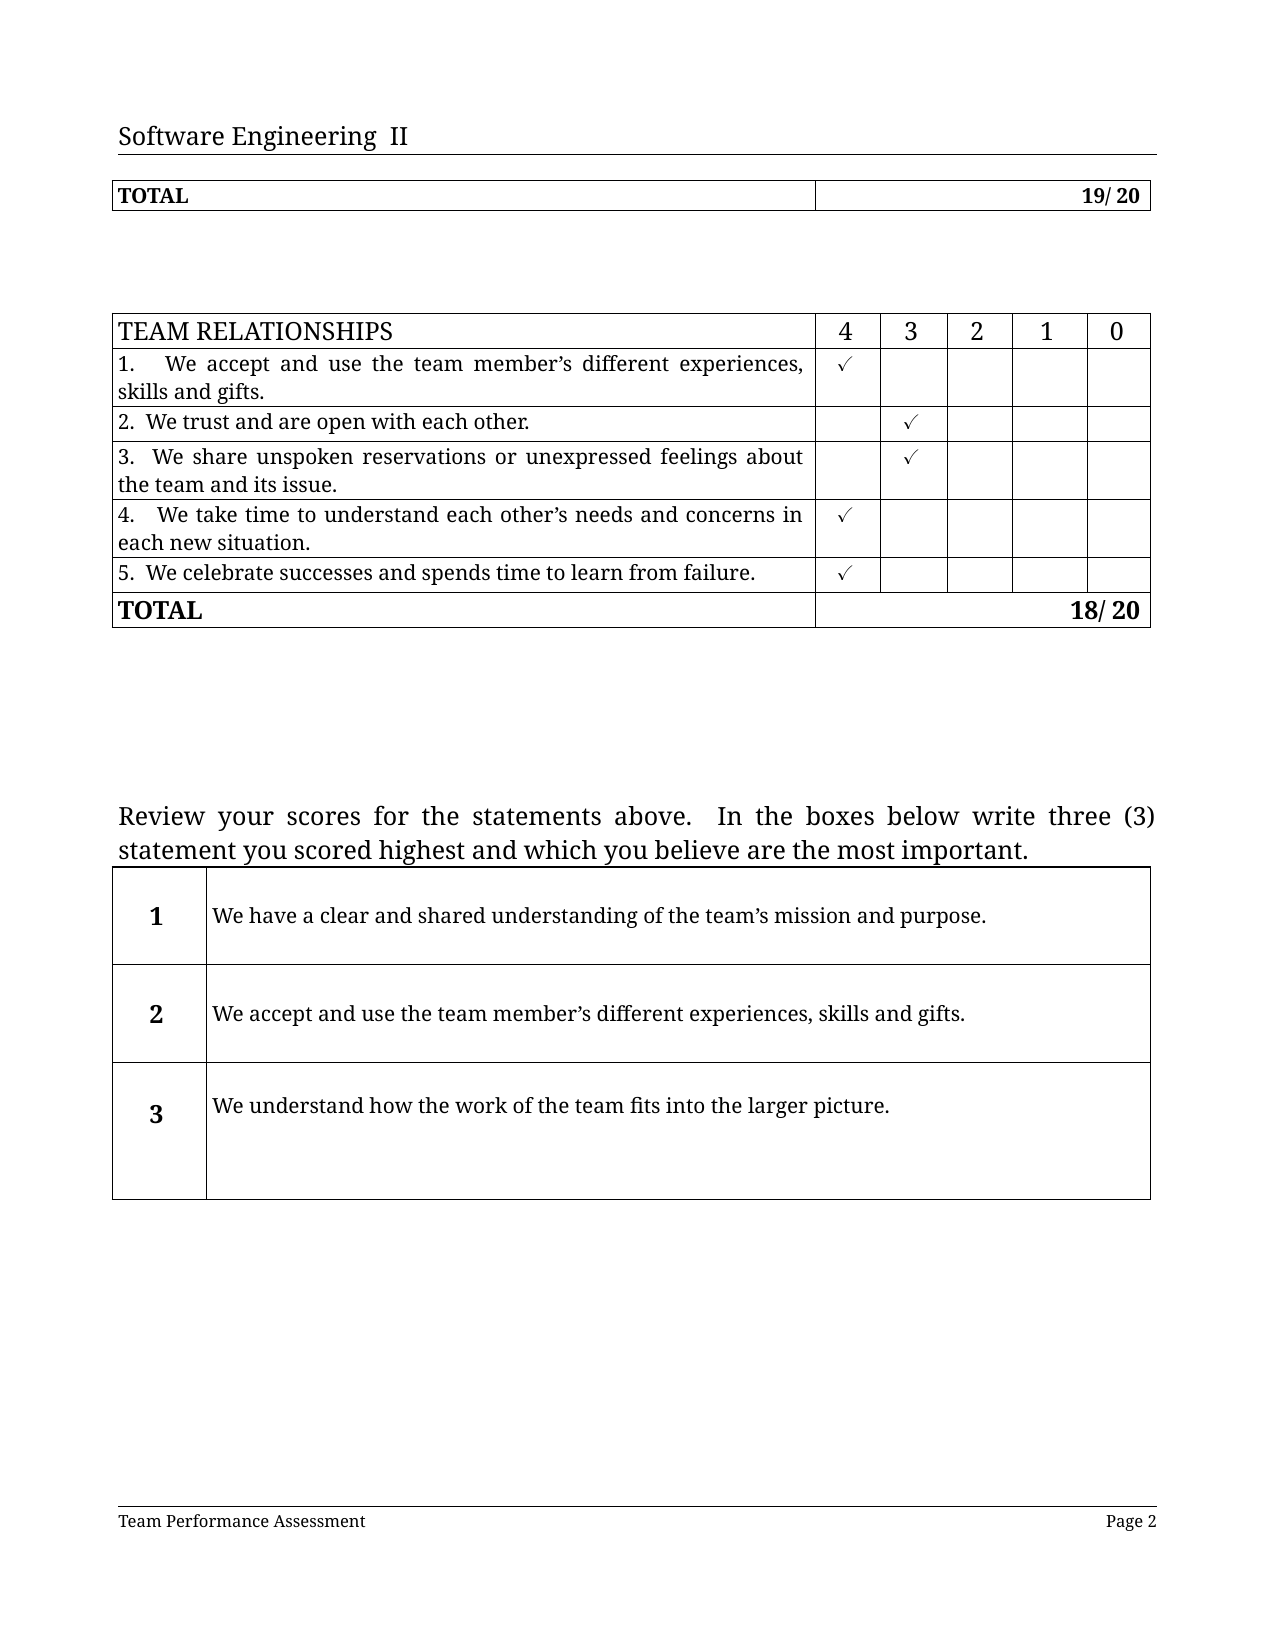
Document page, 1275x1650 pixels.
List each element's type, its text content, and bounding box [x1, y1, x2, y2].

table_cell [1013, 500, 1087, 557]
table_cell [1088, 558, 1150, 592]
table_cell ✓ [816, 558, 880, 592]
table_cell [881, 500, 947, 557]
table_cell 2 [113, 965, 206, 1062]
text Review your scores for the statements above. In the boxes below write three (3) statement you scored highest and which you believe are the most important. [118, 798, 1157, 866]
table_cell [816, 407, 880, 441]
table_cell [881, 558, 947, 592]
table_cell 4. We take time to understand each other’s needs and concerns in each new situation. [113, 500, 815, 557]
table_cell [1088, 349, 1150, 406]
table_cell 18/ 20 [816, 593, 1150, 627]
table_cell 19/ 20 [816, 181, 1150, 209]
table_cell We accept and use the team member’s different experiences, skills and gifts. [207, 965, 1150, 1062]
table_cell [1013, 442, 1087, 499]
table_cell [948, 500, 1012, 557]
table_cell TOTAL [113, 593, 815, 627]
table_cell [1088, 407, 1150, 441]
table_header TEAM RELATIONSHIPS [113, 314, 815, 348]
table_header 0 [1088, 314, 1150, 348]
table_header We have a clear and shared understanding of the team’s mission and purpose. [207, 868, 1150, 964]
table_cell [948, 558, 1012, 592]
table_cell ✓ [816, 349, 880, 406]
table_cell 1. We accept and use the team member’s different experiences, skills and gifts. [113, 349, 815, 406]
table_cell [948, 442, 1012, 499]
table_cell 5. We celebrate successes and spends time to learn from failure. [113, 558, 815, 592]
table_cell [1088, 500, 1150, 557]
table_header 2 [948, 314, 1012, 348]
table_cell TOTAL [113, 181, 815, 209]
table_cell [881, 349, 947, 406]
table_cell [948, 407, 1012, 441]
table_cell ✓ [816, 500, 880, 557]
table_header 4 [816, 314, 880, 348]
table_cell ✓ [881, 407, 947, 441]
table_cell ✓ [881, 442, 947, 499]
table_cell [1013, 407, 1087, 441]
table_cell We understand how the work of the team fits into the larger picture. [207, 1063, 1150, 1199]
table_cell [816, 442, 880, 499]
table_cell [1088, 442, 1150, 499]
table_cell 3. We share unspoken reservations or unexpressed feelings about the team and its issue. [113, 442, 815, 499]
table_cell [948, 349, 1012, 406]
table_cell [1013, 558, 1087, 592]
table_cell [1013, 349, 1087, 406]
table_cell 2. We trust and are open with each other. [113, 407, 815, 441]
table_header 1 [113, 868, 206, 964]
table_cell 3 [113, 1063, 206, 1199]
table_header 1 [1013, 314, 1087, 348]
table_header 3 [881, 314, 947, 348]
